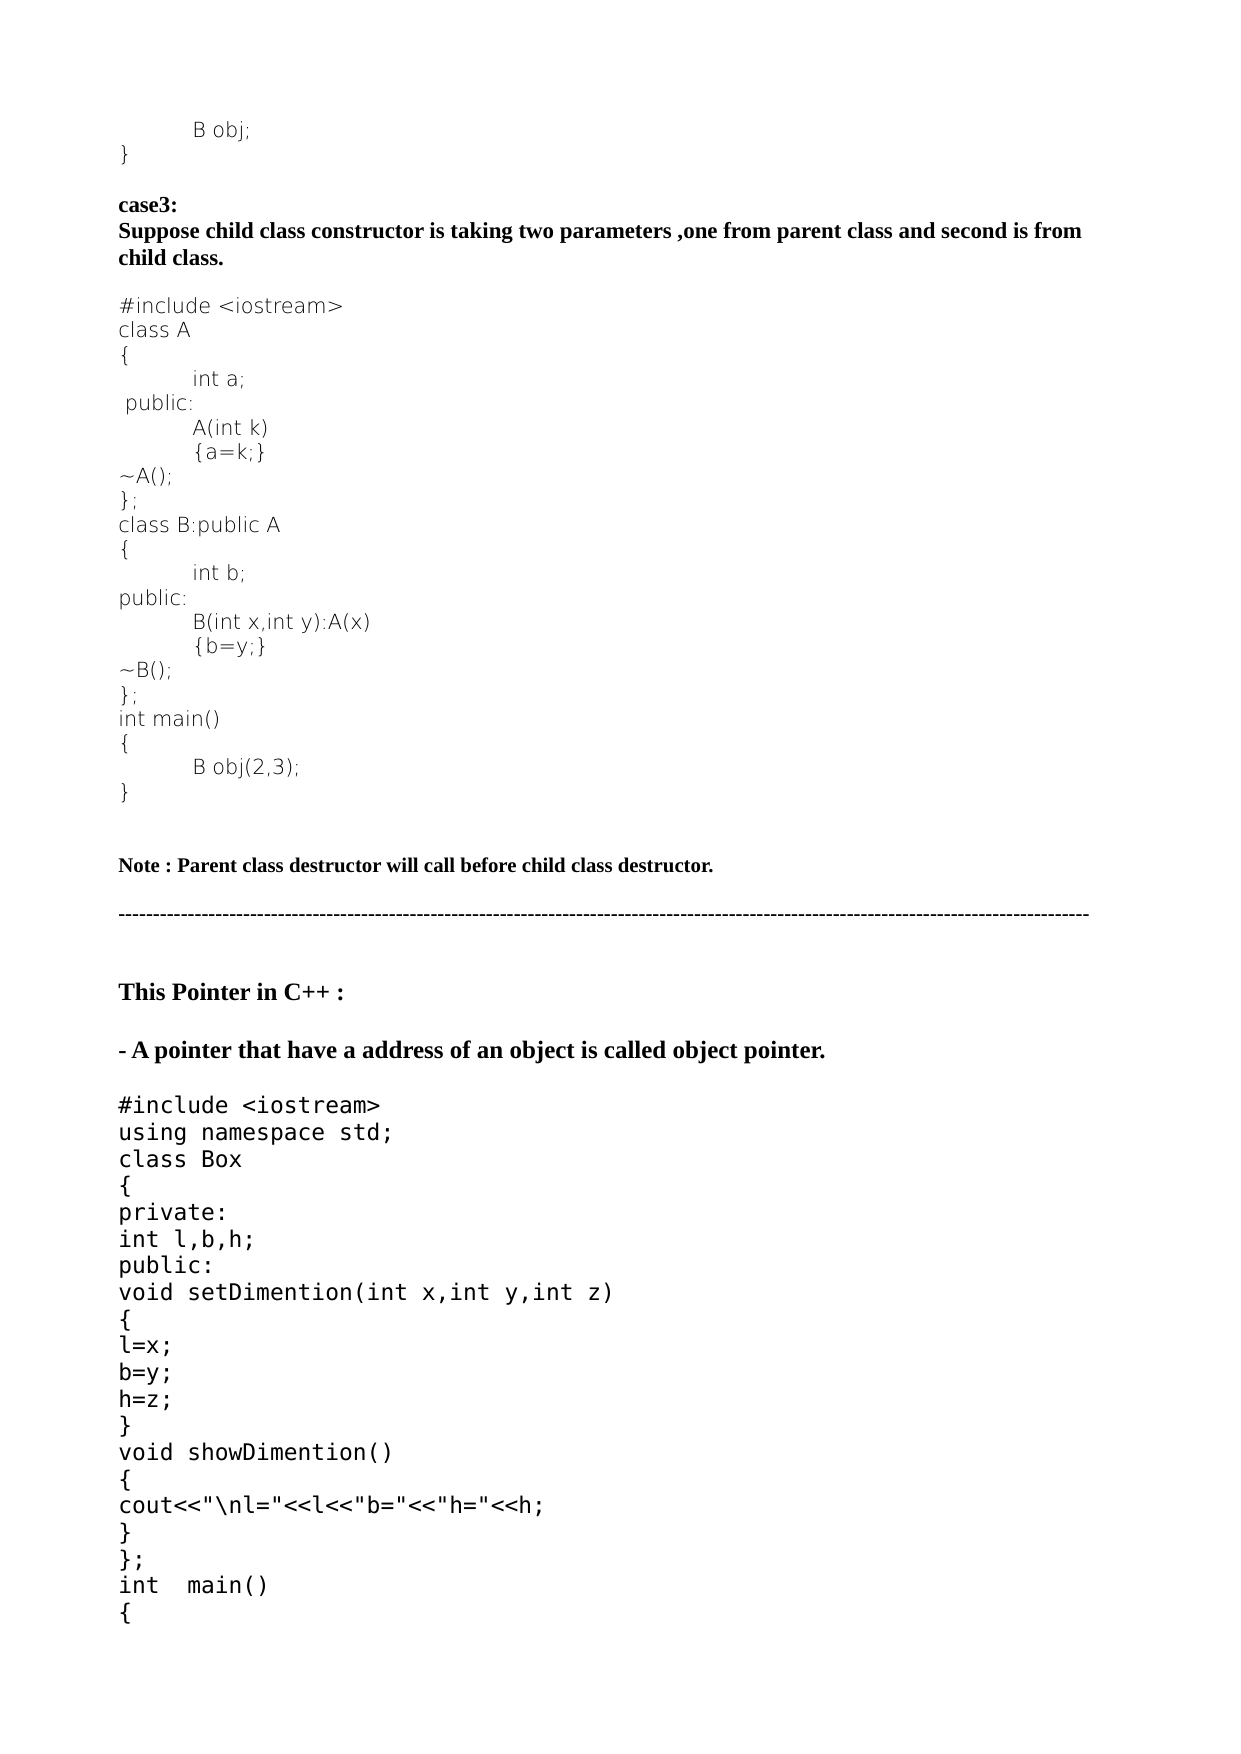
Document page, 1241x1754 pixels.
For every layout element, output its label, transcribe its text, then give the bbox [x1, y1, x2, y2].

text int b; [118, 561, 1122, 586]
text { [118, 1599, 1122, 1626]
text public: [118, 1252, 1122, 1279]
text } [118, 780, 1122, 804]
text } [118, 142, 1122, 167]
text void showDimention() [118, 1439, 1122, 1466]
text int main() [118, 1572, 1122, 1599]
text {a=k;} [118, 440, 1122, 464]
text b=y; [118, 1359, 1122, 1386]
text B obj(2,3); [118, 755, 1122, 780]
text ~A(); [118, 464, 1122, 488]
text cout<<"\nl="<<l<<"b="<<"h="<<h; [118, 1492, 1122, 1519]
text -------------------------------------------------------------------------------------------------------------------------------------------- [118, 901, 1122, 925]
text void setDimention(int x,int y,int z) [118, 1279, 1122, 1306]
text Suppose child class constructor is taking two parameters ,one from parent class and second is from child class. [118, 217, 1122, 270]
text int a; [118, 367, 1122, 391]
text class A [118, 318, 1122, 343]
text A(int k) [118, 416, 1122, 440]
text #include <iostream> [118, 294, 1122, 318]
text using namespace std; [118, 1119, 1122, 1146]
text } [118, 1412, 1122, 1439]
text } [118, 1519, 1122, 1546]
text { [118, 731, 1122, 755]
text ~B(); [118, 658, 1122, 683]
text }; [118, 683, 1122, 707]
text class Box [118, 1146, 1122, 1172]
text {b=y;} [118, 634, 1122, 658]
text int main() [118, 707, 1122, 731]
text This Pointer in C++ : [118, 977, 1122, 1006]
text public: [118, 586, 1122, 610]
text }; [118, 1546, 1122, 1572]
text { [118, 343, 1122, 367]
text }; [118, 488, 1122, 513]
text case3: [118, 191, 1122, 217]
text int l,b,h; [118, 1226, 1122, 1252]
text B(int x,int y):A(x) [118, 610, 1122, 634]
text h=z; [118, 1386, 1122, 1412]
text Note : Parent class destructor will call before child class destructor. [118, 852, 1122, 877]
text l=x; [118, 1332, 1122, 1359]
text { [118, 1466, 1122, 1492]
text { [118, 1306, 1122, 1332]
text { [118, 537, 1122, 561]
text B obj; [118, 118, 1122, 142]
text #include <iostream> [118, 1092, 1122, 1119]
text public: [118, 391, 1122, 416]
text { [118, 1172, 1122, 1199]
text private: [118, 1199, 1122, 1226]
text class B:public A [118, 513, 1122, 537]
text - A pointer that have a address of an object is called object pointer. [118, 1035, 1122, 1064]
